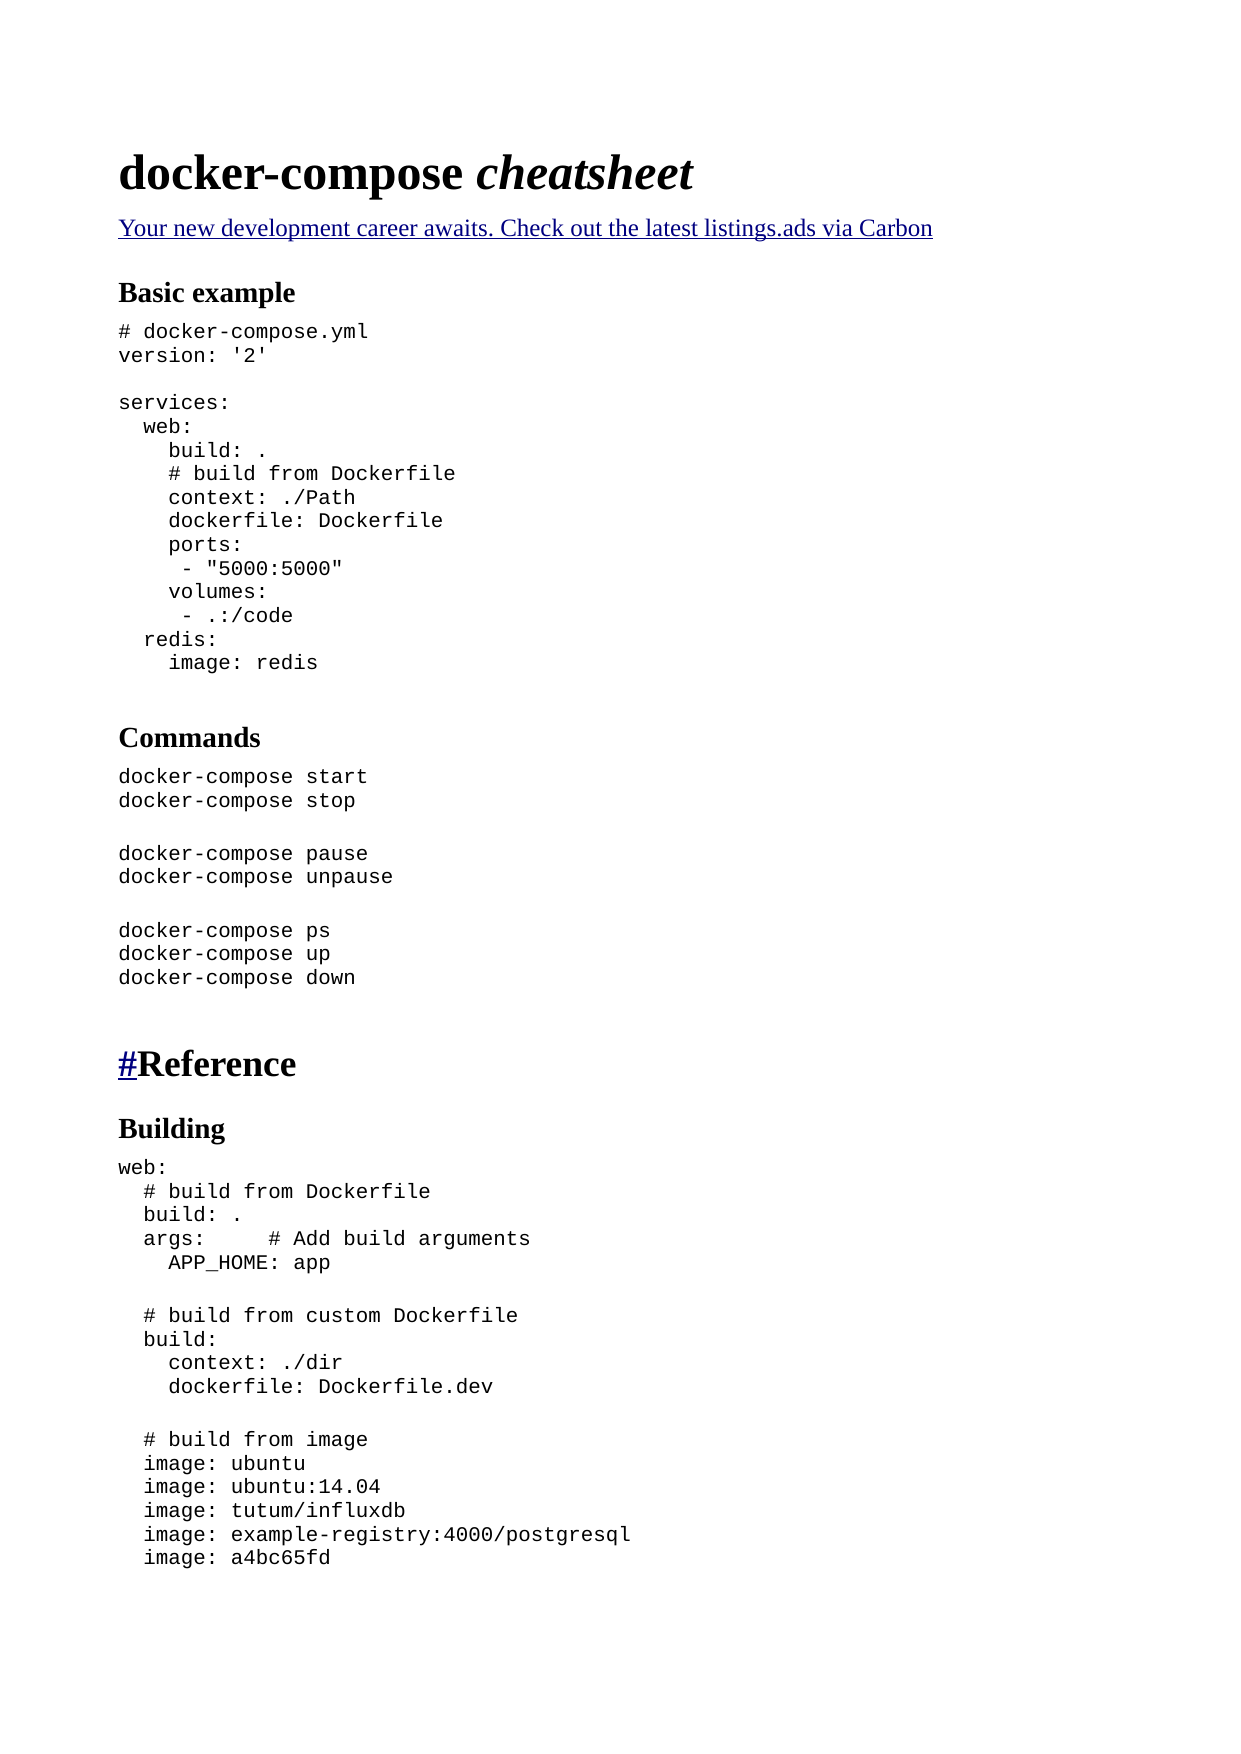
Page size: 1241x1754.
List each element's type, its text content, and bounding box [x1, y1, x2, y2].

subtitle #Reference [118, 1041, 1122, 1084]
text context: ./Path [118, 487, 1122, 511]
text image: redis [118, 652, 1122, 676]
text web: [118, 416, 1122, 439]
subtitle Basic example [118, 275, 1122, 309]
text - .:/code [118, 605, 1122, 629]
text docker-compose ps [118, 920, 1122, 943]
text args: # Add build arguments [118, 1228, 1122, 1252]
text image: ubuntu:14.04 [118, 1476, 1122, 1500]
text # build from Dockerfile [118, 463, 1122, 487]
text redis: [118, 629, 1122, 652]
text web: [118, 1157, 1122, 1181]
text context: ./dir [118, 1352, 1122, 1376]
text build: . [118, 1204, 1122, 1228]
text Your new development career awaits. Check out the latest listings.ads via Carbon [118, 213, 1122, 242]
text # docker-compose.yml [118, 321, 1122, 345]
text image: tutum/influxdb [118, 1500, 1122, 1523]
subtitle docker-compose cheatsheet [118, 143, 1122, 201]
text services: [118, 392, 1122, 416]
text dockerfile: Dockerfile.dev [118, 1376, 1122, 1399]
text # build from Dockerfile [118, 1181, 1122, 1204]
text build: [118, 1328, 1122, 1352]
text image: ubuntu [118, 1453, 1122, 1476]
text # build from image [118, 1429, 1122, 1453]
text volumes: [118, 581, 1122, 605]
text ports: [118, 534, 1122, 558]
text APP_HOME: app [118, 1252, 1122, 1275]
text - "5000:5000" [118, 558, 1122, 581]
text docker-compose down [118, 967, 1122, 991]
subtitle Commands [118, 720, 1122, 754]
text docker-compose stop [118, 790, 1122, 813]
text docker-compose unpause [118, 867, 1122, 890]
text docker-compose up [118, 943, 1122, 967]
text build: . [118, 439, 1122, 463]
text image: example-registry:4000/postgresql [118, 1523, 1122, 1547]
text image: a4bc65fd [118, 1547, 1122, 1571]
text version: '2' [118, 345, 1122, 369]
text docker-compose pause [118, 843, 1122, 867]
text dockerfile: Dockerfile [118, 511, 1122, 534]
text docker-compose start [118, 766, 1122, 790]
subtitle Building [118, 1111, 1122, 1145]
text # build from custom Dockerfile [118, 1305, 1122, 1328]
